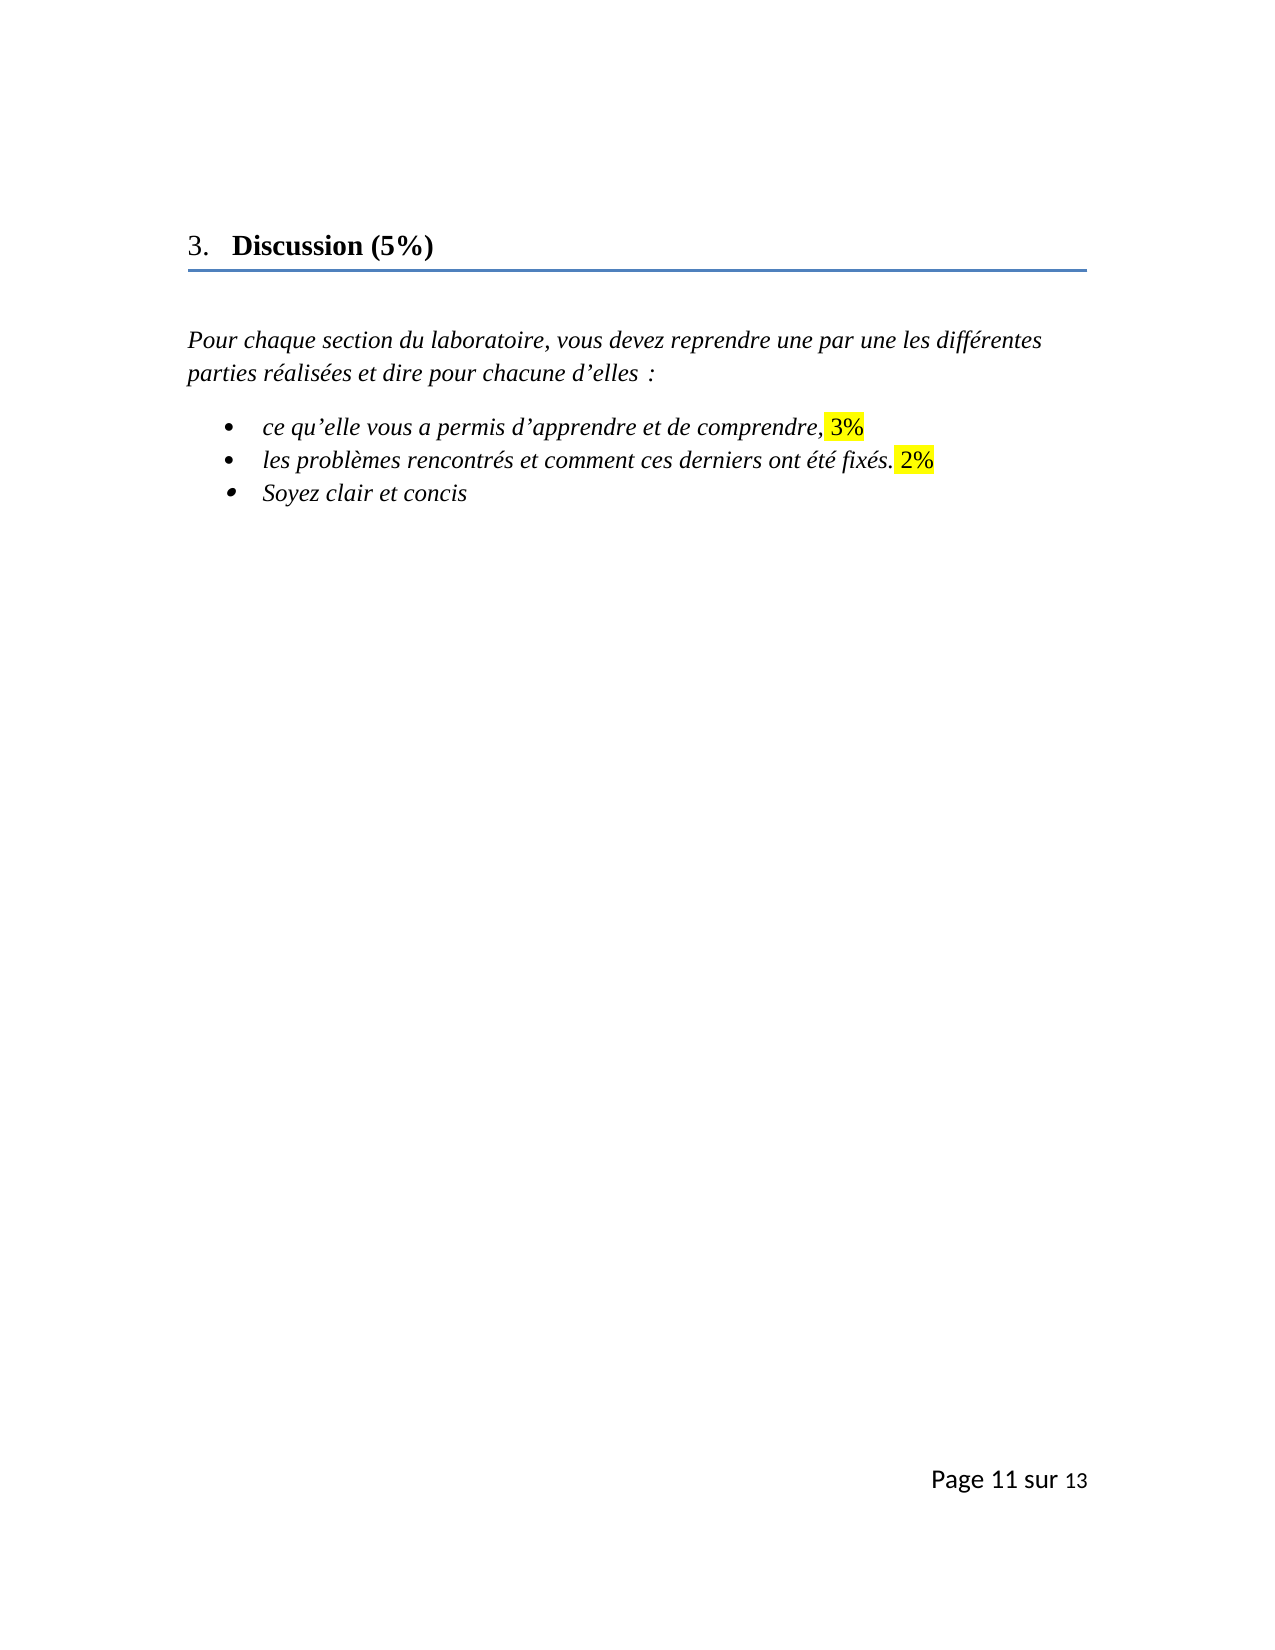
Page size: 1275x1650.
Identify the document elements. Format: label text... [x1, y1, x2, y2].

list les problèmes rencontrés et comment ces derniers ont été fixés. 2% [225, 445, 1087, 474]
subtitle Discussion (5%) [187, 228, 1087, 272]
text Pour chaque section du laboratoire, vous devez reprendre une par une les différentes parties réalisées et dire pour chacune d’elles : [187, 325, 1087, 387]
list ce qu’elle vous a permis d’apprendre et de comprendre, 3% [225, 412, 1087, 441]
list Soyez clair et concis [225, 478, 1087, 507]
